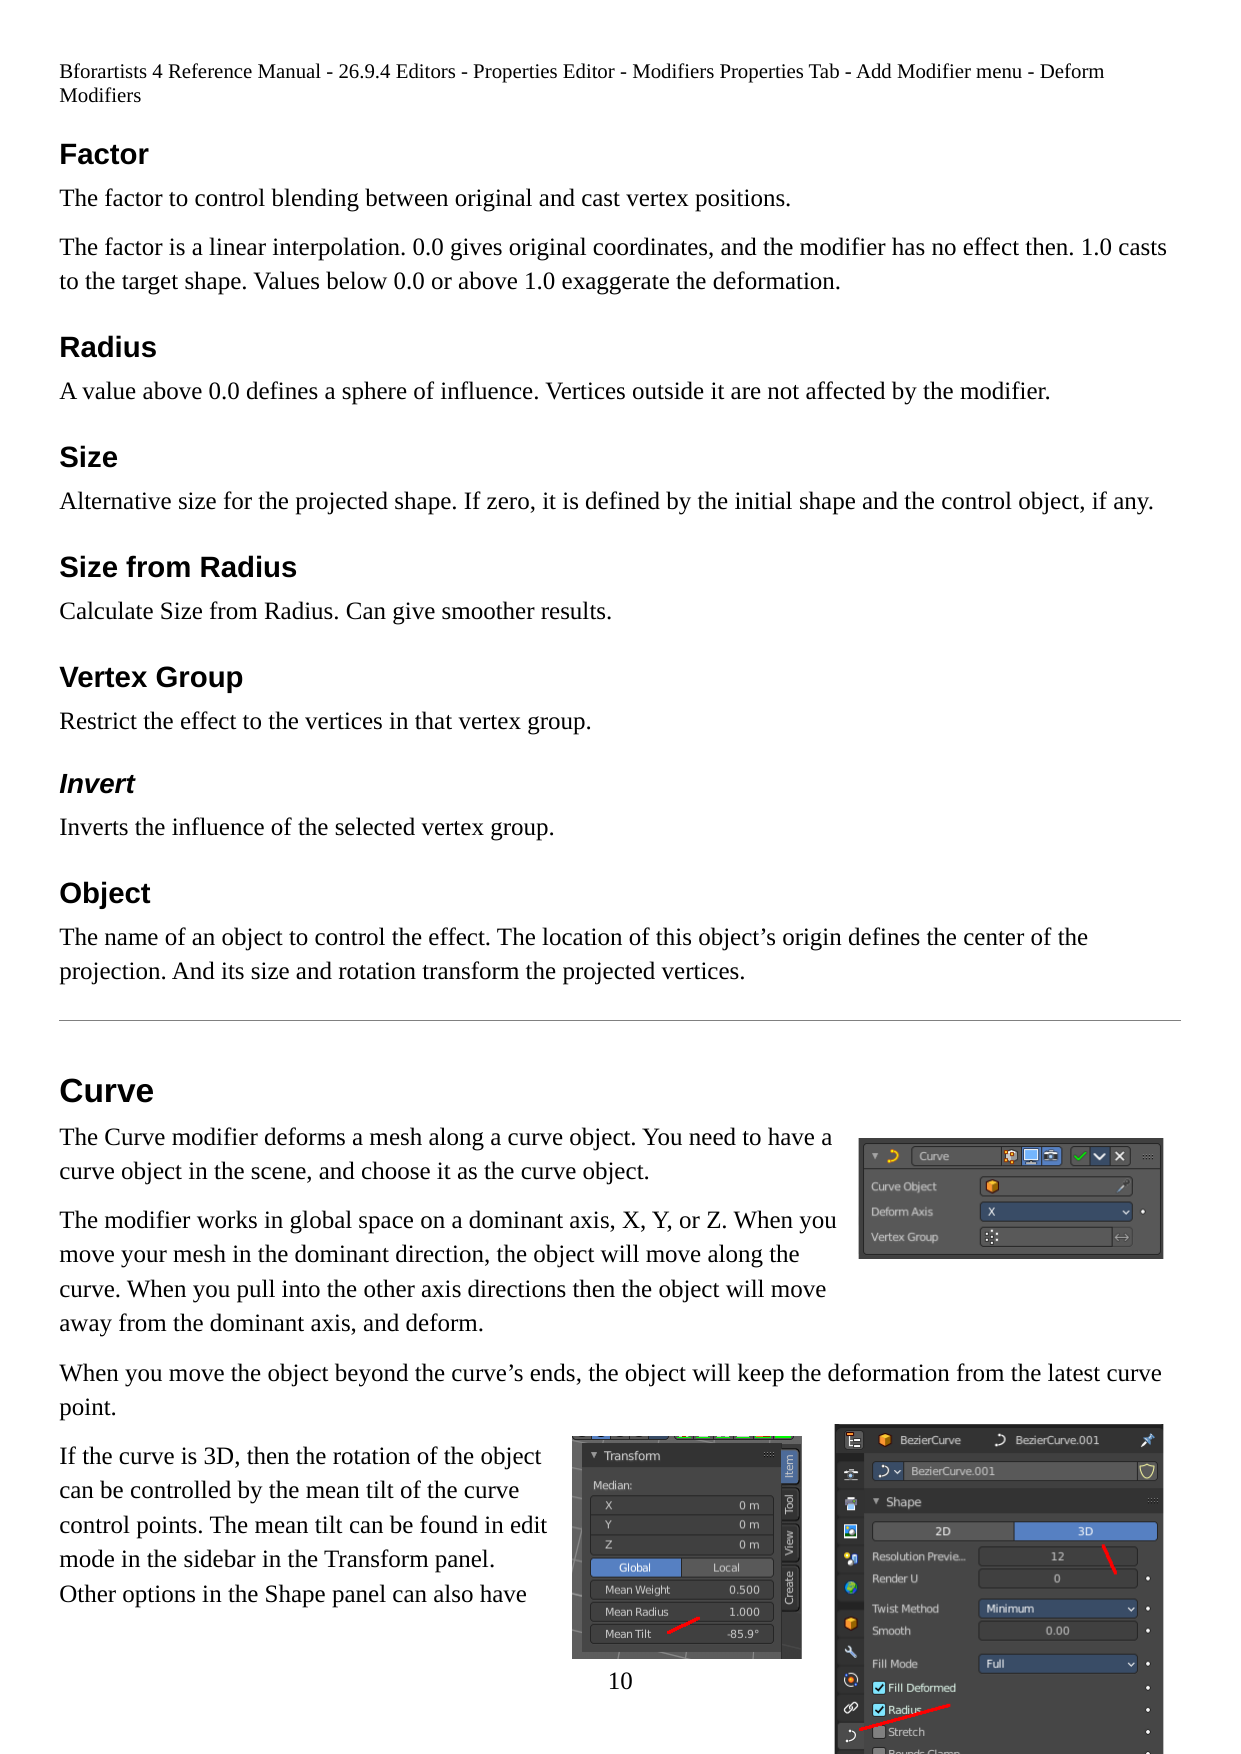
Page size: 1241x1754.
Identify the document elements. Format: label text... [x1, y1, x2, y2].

picture [858, 1138, 1164, 1259]
subtitle Size from Radius [59, 550, 1181, 584]
text Alternative size for the projected shape. If zero, it is defined by the initial shape and the control object, if any. [59, 486, 1181, 515]
picture [572, 1436, 802, 1659]
picture [834, 1424, 1164, 1754]
text A value above 0.0 defines a sphere of influence. Vertices outside it are not affected by the modifier. [59, 376, 1181, 405]
subtitle Vertex Group [59, 660, 1181, 693]
text The factor to control blending between original and cast vertex positions. [59, 183, 1181, 212]
text If the curve is 3D, then the rotation of the object can be controlled by the mean tilt of the curve control points. The mean tilt can be found in edit mode in the sidebar in the Transform panel. Other options in the Shape panel can also have [59, 1441, 572, 1608]
text The modifier works in global space on a dominant axis, X, Y, or Z. When you move your mesh in the dominant direction, the object will move along the curve. When you pull into the other axis directions then the object will move away from the dominant axis, and deform. [59, 1205, 1181, 1337]
subtitle Radius [59, 330, 1181, 364]
subtitle Object [59, 876, 1181, 909]
subtitle Curve [59, 1070, 1181, 1109]
subtitle Invert [59, 768, 1181, 799]
text When you move the object beyond the curve’s ends, the object will keep the deformation from the latest curve point. [59, 1358, 1181, 1421]
text The factor is a linear interpolation. 0.0 gives original coordinates, and the modifier has no effect then. 1.0 casts to the target shape. Values below 0.0 or above 1.0 exaggerate the deformation. [59, 232, 1181, 295]
text Inverts the influence of the selected vertex group. [59, 812, 1181, 841]
text Calculate Size from Radius. Can give smoother results. [59, 596, 1181, 625]
text The name of an object to control the effect. The location of this object’s origin defines the center of the projection. And its size and rotation transform the projected vertices. [59, 922, 1181, 985]
text The Curve modifier deforms a mesh along a curve object. You need to have a curve object in the scene, and choose it as the curve object. [59, 1122, 1181, 1185]
subtitle Factor [59, 137, 1181, 170]
text Restrict the effect to the vertices in that vertex group. [59, 706, 1181, 735]
subtitle Size [59, 440, 1181, 474]
